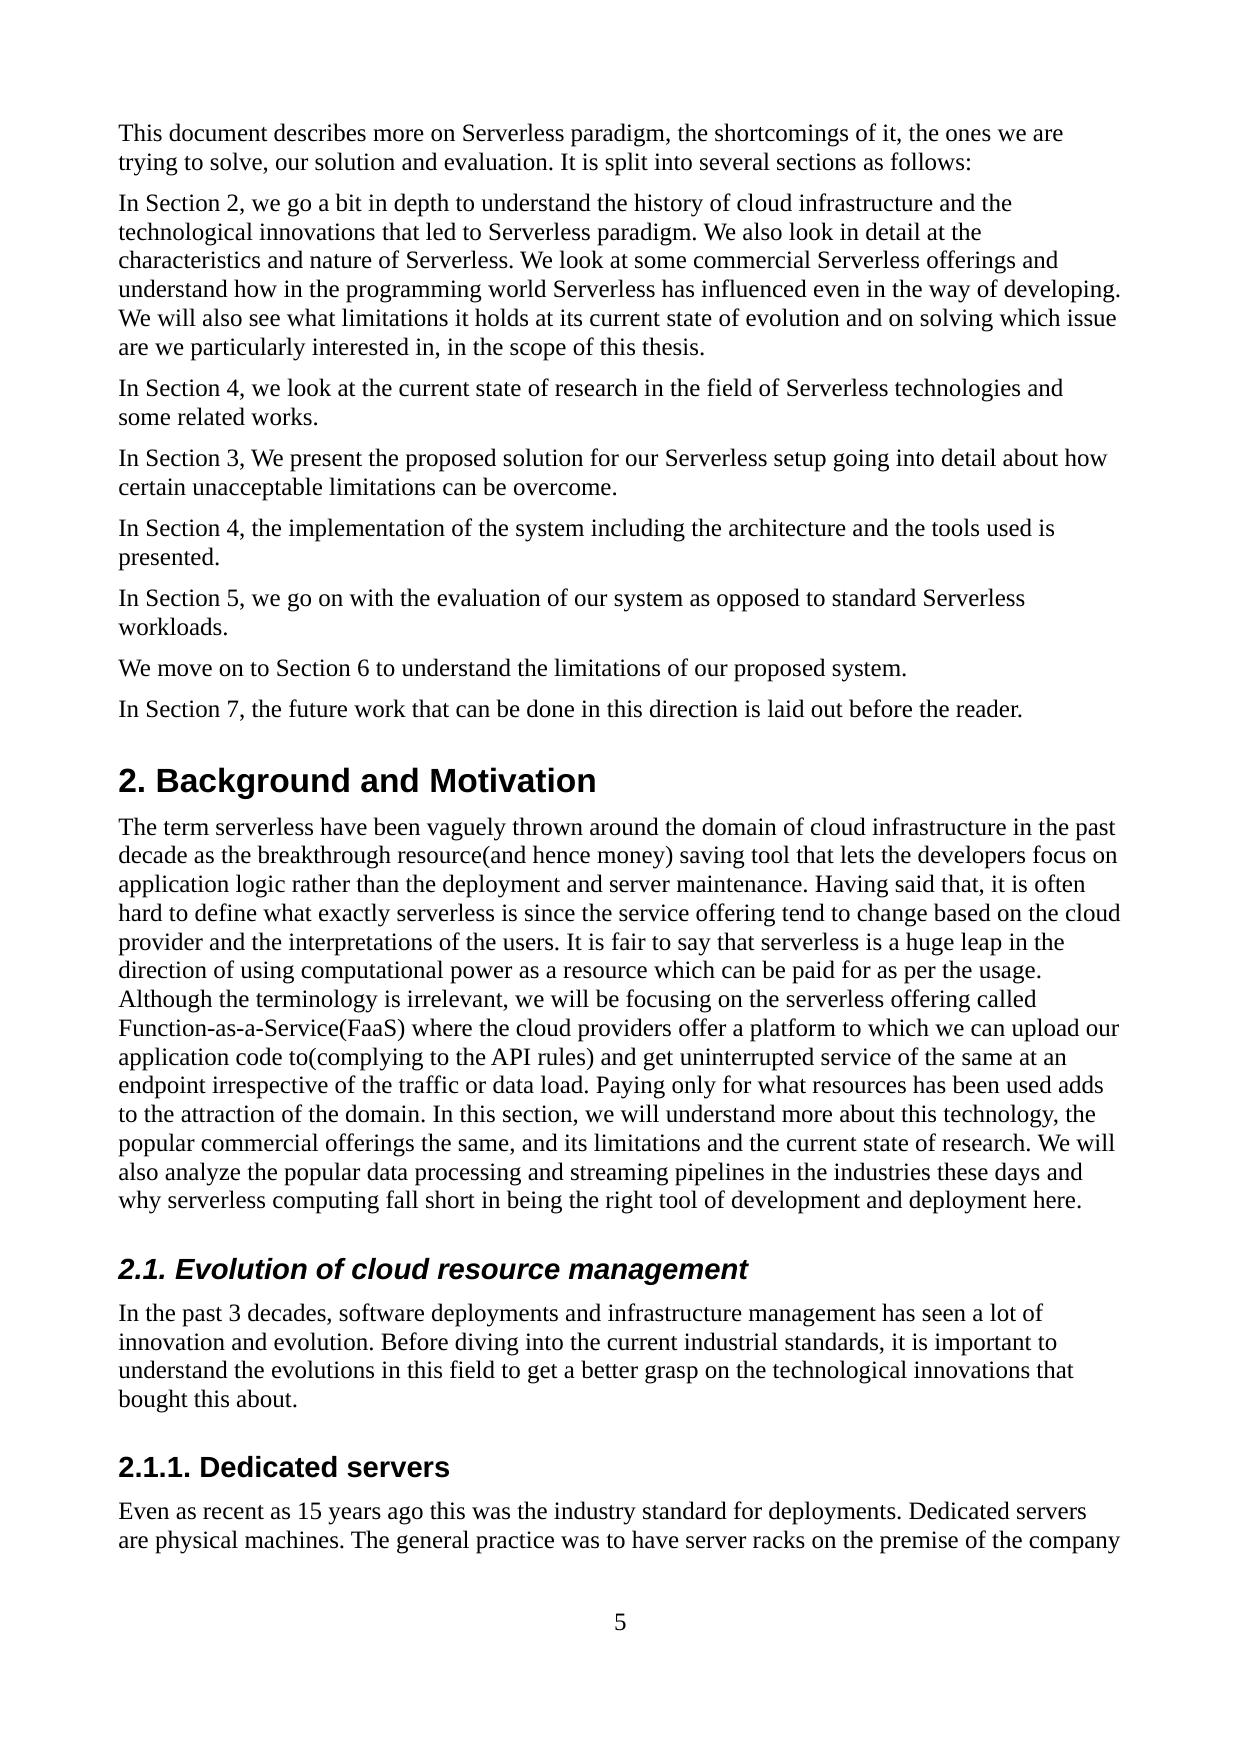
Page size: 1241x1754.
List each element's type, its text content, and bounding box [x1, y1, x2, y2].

text In Section 2, we go a bit in depth to understand the history of cloud infrastructure and the technological innovations that led to Serverless paradigm. We also look in detail at the characteristics and nature of Serverless. We look at some commercial Serverless offerings and understand how in the programming world Serverless has influenced even in the way of developing. We will also see what limitations it holds at its current state of evolution and on solving which issue are we particularly interested in, in the scope of this thesis. [118, 188, 1122, 361]
text In Section 3, We present the proposed solution for our Serverless setup going into detail about how certain unacceptable limitations can be overcome. [118, 443, 1122, 501]
subtitle Evolution of cloud resource management [118, 1252, 1122, 1285]
text In Section 5, we go on with the evaluation of our system as opposed to standard Serverless workloads. [118, 583, 1122, 641]
subtitle Background and Motivation [118, 761, 1122, 799]
text In Section 4, we look at the current state of research in the field of Serverless technologies and some related works. [118, 373, 1122, 431]
text In the past 3 decades, software deployments and infrastructure management has seen a lot of innovation and evolution. Before diving into the current industrial standards, it is important to understand the evolutions in this field to get a better grasp on the technological innovations that bought this about. [118, 1298, 1122, 1413]
text In Section 4, the implementation of the system including the architecture and the tools used is presented. [118, 513, 1122, 571]
subtitle Dedicated servers [118, 1450, 1122, 1484]
text In Section 7, the future work that can be done in this direction is laid out before the reader. [118, 694, 1122, 723]
text We move on to Section 6 to understand the limitations of our proposed system. [118, 653, 1122, 682]
text This document describes more on Serverless paradigm, the shortcomings of it, the ones we are trying to solve, our solution and evaluation. It is split into several sections as follows: [118, 118, 1122, 176]
text Even as recent as 15 years ago this was the industry standard for deployments. Dedicated servers are physical machines. The general practice was to have server racks on the premise of the company [118, 1496, 1122, 1554]
text The term serverless have been vaguely thrown around the domain of cloud infrastructure in the past decade as the breakthrough resource(and hence money) saving tool that lets the developers focus on application logic rather than the deployment and server maintenance. Having said that, it is often hard to define what exactly serverless is since the service offering tend to change based on the cloud provider and the interpretations of the users. It is fair to say that serverless is a huge leap in the direction of using computational power as a resource which can be paid for as per the usage. Although the terminology is irrelevant, we will be focusing on the serverless offering called Function-as-a-Service(FaaS) where the cloud providers offer a platform to which we can upload our application code to(complying to the API rules) and get uninterrupted service of the same at an endpoint irrespective of the traffic or data load. Paying only for what resources has been used adds to the attraction of the domain. In this section, we will understand more about this technology, the popular commercial offerings the same, and its limitations and the current state of research. We will also analyze the popular data processing and streaming pipelines in the industries these days and why serverless computing fall short in being the right tool of development and deployment here. [118, 812, 1122, 1214]
